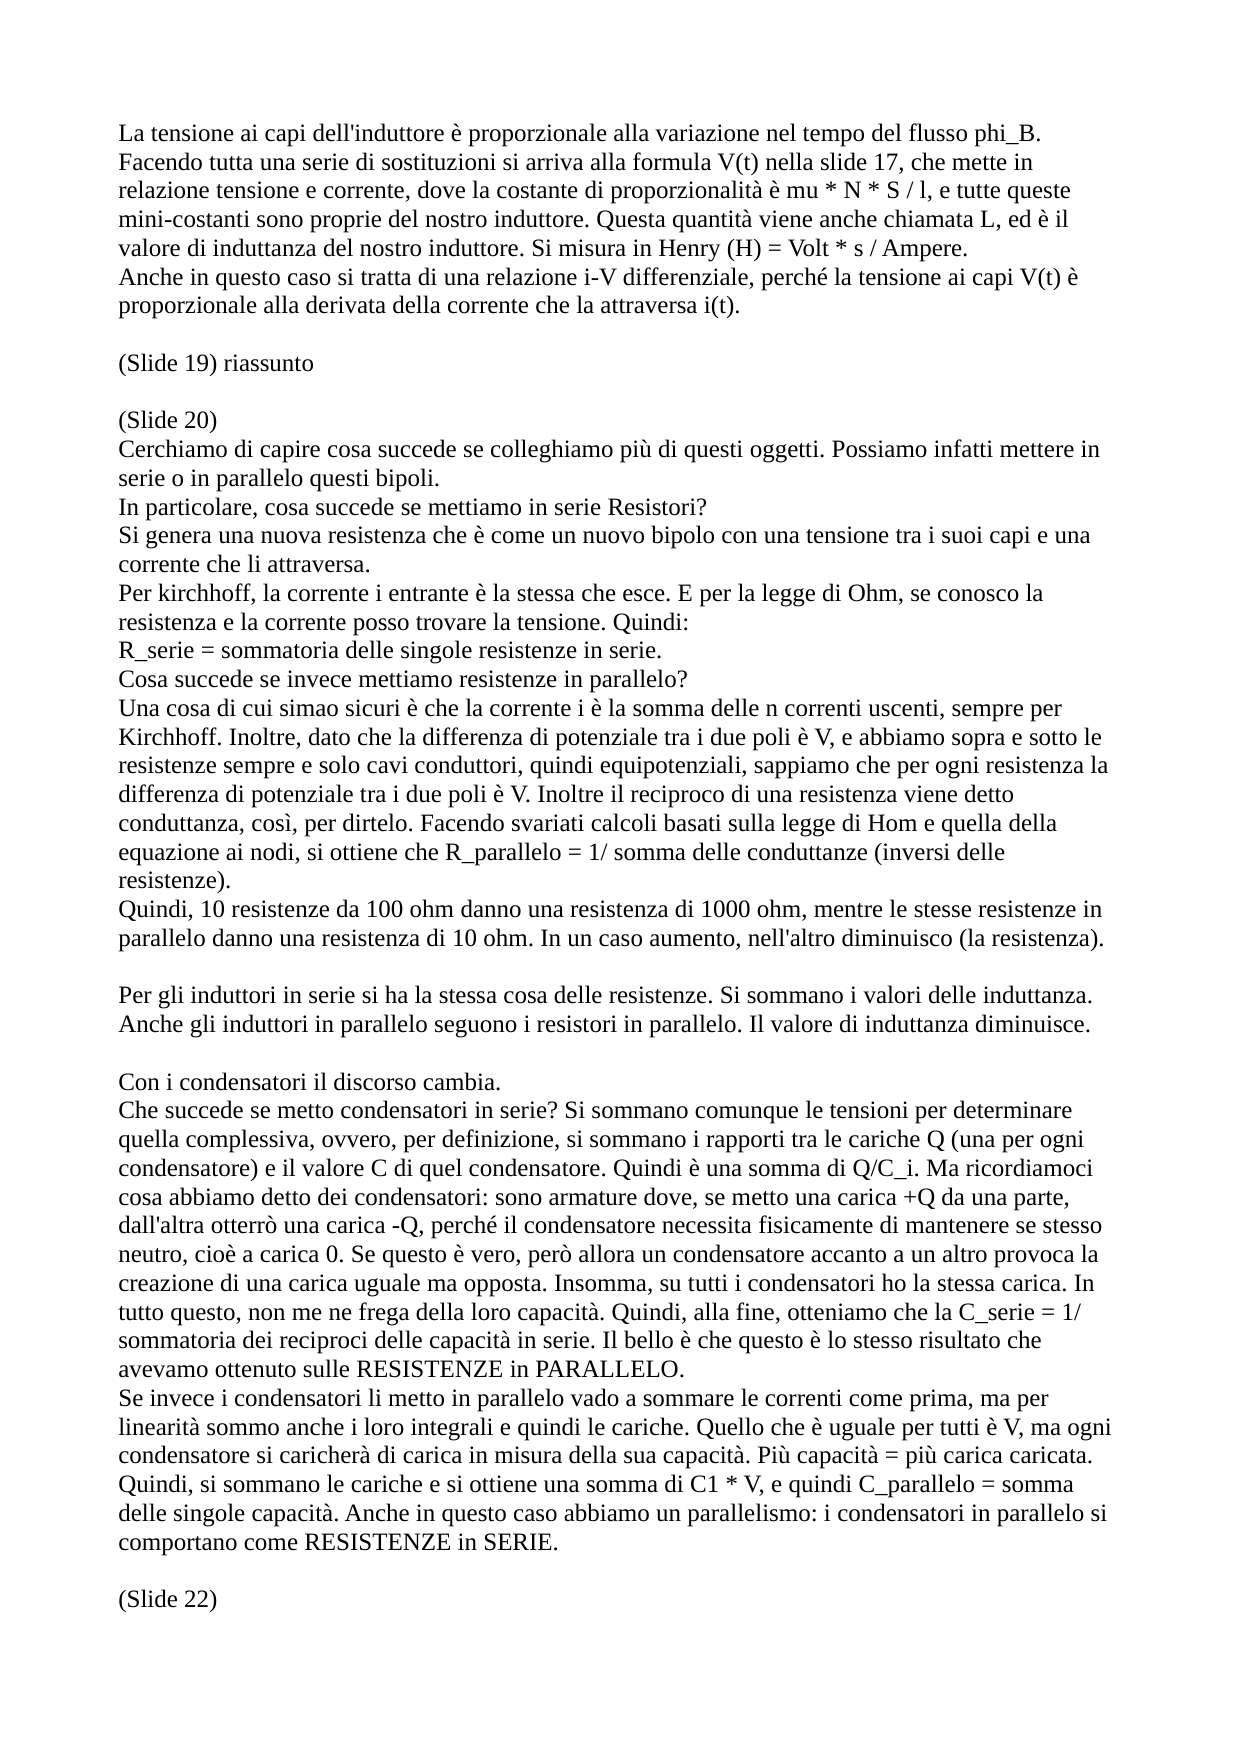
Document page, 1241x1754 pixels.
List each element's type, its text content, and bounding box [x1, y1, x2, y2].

text Cosa succede se invece mettiamo resistenze in parallelo? [118, 664, 1122, 693]
text Anche gli induttori in parallelo seguono i resistori in parallelo. Il valore di induttanza diminuisce. [118, 1009, 1122, 1038]
text Quindi, 10 resistenze da 100 ohm danno una resistenza di 1000 ohm, mentre le stesse resistenze in parallelo danno una resistenza di 10 ohm. In un caso aumento, nell'altro diminuisco (la resistenza). [118, 894, 1122, 952]
text Con i condensatori il discorso cambia. [118, 1067, 1122, 1096]
text Si genera una nuova resistenza che è come un nuovo bipolo con una tensione tra i suoi capi e una corrente che li attraversa. [118, 521, 1122, 578]
text Se invece i condensatori li metto in parallelo vado a sommare le correnti come prima, ma per linearità sommo anche i loro integrali e quindi le cariche. Quello che è uguale per tutti è V, ma ogni condensatore si caricherà di carica in misura della sua capacità. Più capacità = più carica caricata. Quindi, si sommano le cariche e si ottiene una somma di C1 * V, e quindi C_parallelo = somma delle singole capacità. Anche in questo caso abbiamo un parallelismo: i condensatori in parallelo si comportano come RESISTENZE in SERIE. [118, 1383, 1122, 1556]
text (Slide 22) [118, 1584, 1122, 1613]
text Cerchiamo di capire cosa succede se colleghiamo più di questi oggetti. Possiamo infatti mettere in serie o in parallelo questi bipoli. [118, 434, 1122, 492]
text La tensione ai capi dell'induttore è proporzionale alla variazione nel tempo del flusso phi_B. Facendo tutta una serie di sostituzioni si arriva alla formula V(t) nella slide 17, che mette in relazione tensione e corrente, dove la costante di proporzionalità è mu * N * S / l, e tutte queste mini-costanti sono proprie del nostro induttore. Questa quantità viene anche chiamata L, ed è il valore di induttanza del nostro induttore. Si misura in Henry (H) = Volt * s / Ampere. [118, 118, 1122, 262]
text (Slide 19) riassunto [118, 348, 1122, 377]
text Per kirchhoff, la corrente i entrante è la stessa che esce. E per la legge di Ohm, se conosco la resistenza e la corrente posso trovare la tensione. Quindi: [118, 578, 1122, 636]
text Per gli induttori in serie si ha la stessa cosa delle resistenze. Si sommano i valori delle induttanza. [118, 981, 1122, 1009]
text In particolare, cosa succede se mettiamo in serie Resistori? [118, 492, 1122, 521]
text Una cosa di cui simao sicuri è che la corrente i è la somma delle n correnti uscenti, sempre per Kirchhoff. Inoltre, dato che la differenza di potenziale tra i due poli è V, e abbiamo sopra e sotto le resistenze sempre e solo cavi conduttori, quindi equipotenziali, sappiamo che per ogni resistenza la differenza di potenziale tra i due poli è V. Inoltre il reciproco di una resistenza viene detto conduttanza, così, per dirtelo. Facendo svariati calcoli basati sulla legge di Hom e quella della equazione ai nodi, si ottiene che R_parallelo = 1/ somma delle conduttanze (inversi delle resistenze). [118, 693, 1122, 894]
text Che succede se metto condensatori in serie? Si sommano comunque le tensioni per determinare quella complessiva, ovvero, per definizione, si sommano i rapporti tra le cariche Q (una per ogni condensatore) e il valore C di quel condensatore. Quindi è una somma di Q/C_i. Ma ricordiamoci cosa abbiamo detto dei condensatori: sono armature dove, se metto una carica +Q da una parte, dall'altra otterrò una carica -Q, perché il condensatore necessita fisicamente di mantenere se stesso neutro, cioè a carica 0. Se questo è vero, però allora un condensatore accanto a un altro provoca la creazione di una carica uguale ma opposta. Insomma, su tutti i condensatori ho la stessa carica. In tutto questo, non me ne frega della loro capacità. Quindi, alla fine, otteniamo che la C_serie = 1/ sommatoria dei reciproci delle capacità in serie. Il bello è che questo è lo stesso risultato che avevamo ottenuto sulle RESISTENZE in PARALLELO. [118, 1096, 1122, 1383]
text R_serie = sommatoria delle singole resistenze in serie. [118, 636, 1122, 664]
text Anche in questo caso si tratta di una relazione i-V differenziale, perché la tensione ai capi V(t) è proporzionale alla derivata della corrente che la attraversa i(t). [118, 262, 1122, 319]
text (Slide 20) [118, 406, 1122, 434]
